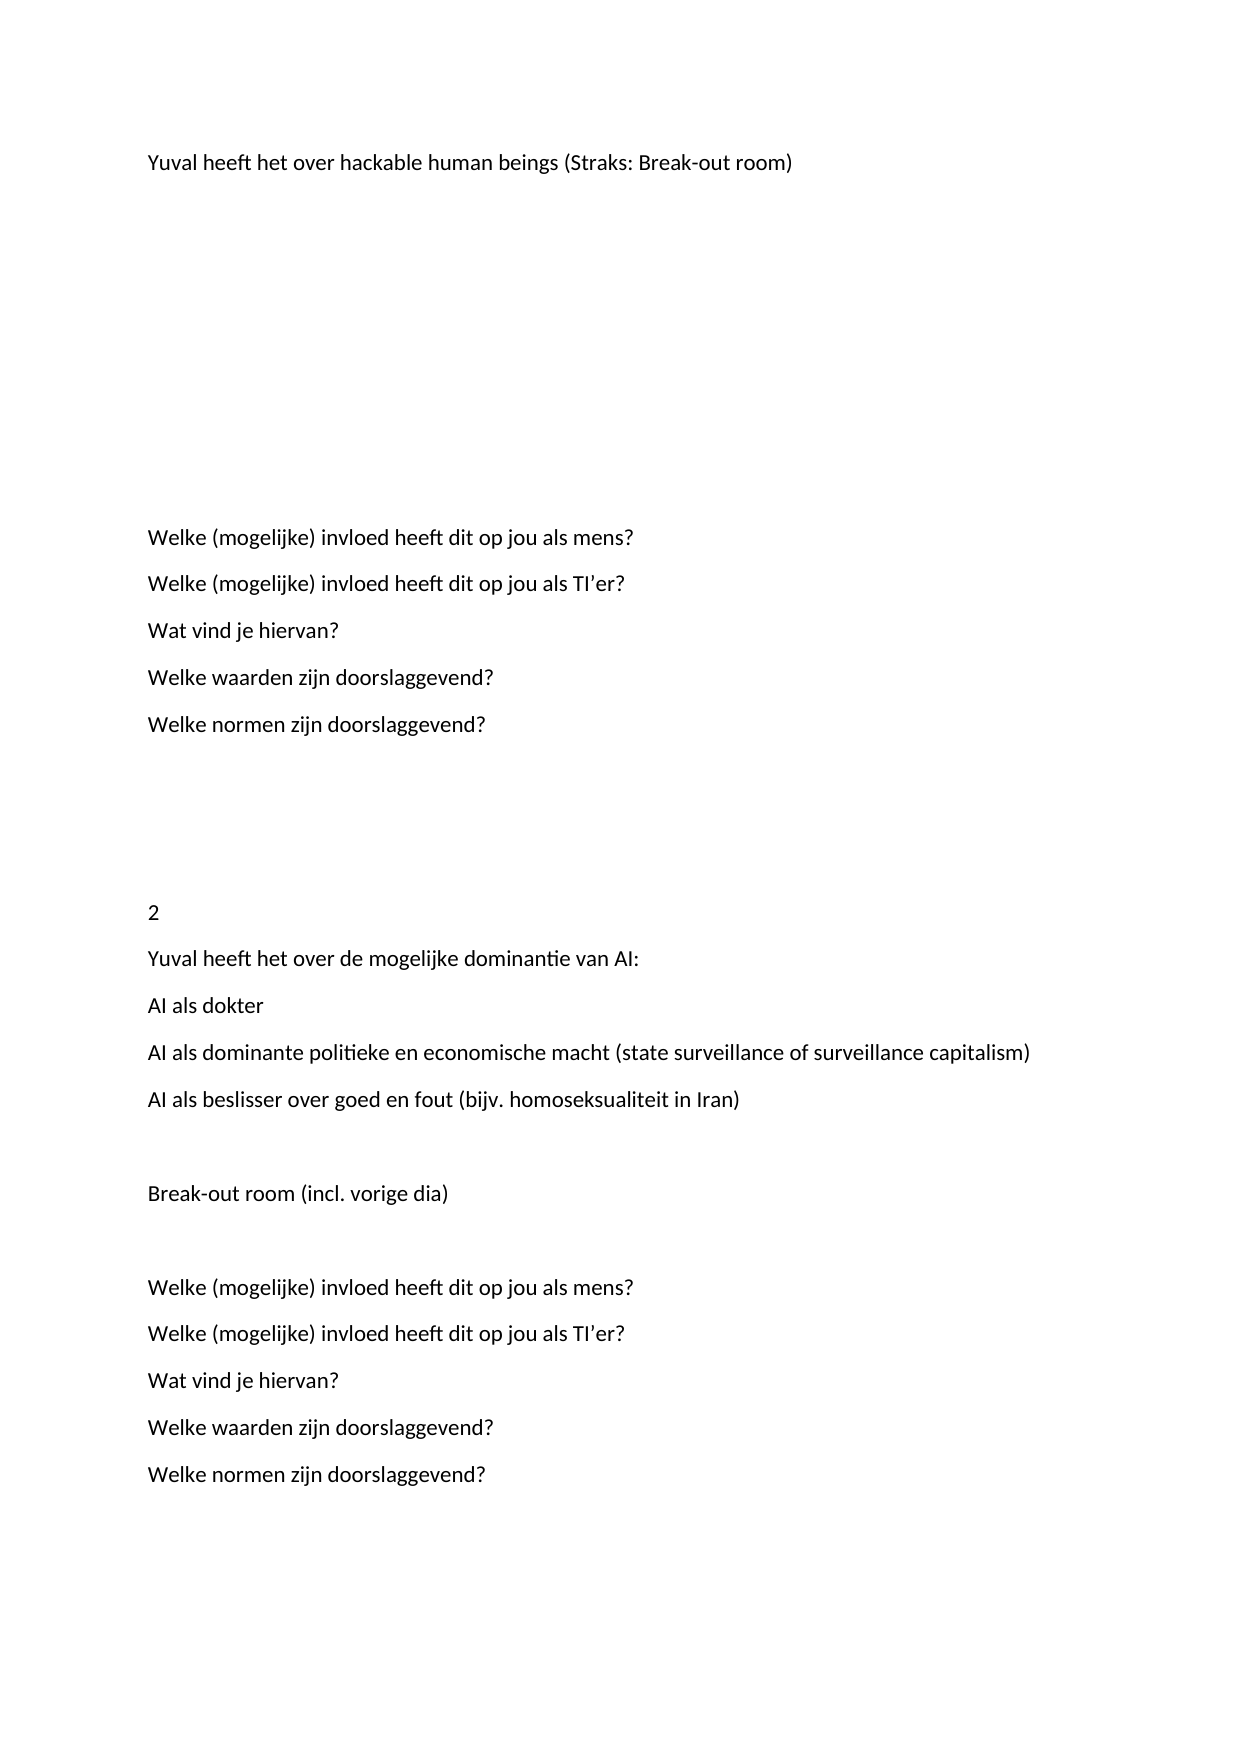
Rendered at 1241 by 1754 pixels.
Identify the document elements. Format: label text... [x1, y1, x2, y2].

text Welke normen zijn doorslaggevend? [148, 1460, 1093, 1488]
text AI als beslisser over goed en fout (bijv. homoseksualiteit in Iran) [148, 1085, 1093, 1113]
text AI als dokter [148, 991, 1093, 1019]
text Welke (mogelijke) invloed heeft dit op jou als mens? [148, 1273, 1093, 1301]
text Welke (mogelijke) invloed heeft dit op jou als mens? [148, 523, 1093, 551]
text Welke normen zijn doorslaggevend? [148, 710, 1093, 738]
text Welke waarden zijn doorslaggevend? [148, 663, 1093, 691]
text Welke waarden zijn doorslaggevend? [148, 1413, 1093, 1441]
text Welke (mogelijke) invloed heeft dit op jou als TI’er? [148, 1319, 1093, 1347]
text 2 [148, 898, 1093, 926]
text Break-out room (incl. vorige dia) [148, 1179, 1093, 1207]
text Wat vind je hiervan? [148, 616, 1093, 644]
text Yuval heeft het over de mogelijke dominantie van AI: [148, 944, 1093, 972]
text Wat vind je hiervan? [148, 1366, 1093, 1394]
text Welke (mogelijke) invloed heeft dit op jou als TI’er? [148, 569, 1093, 597]
text AI als dominante politieke en economische macht (state surveillance of surveillance capitalism) [148, 1038, 1093, 1066]
text Yuval heeft het over hackable human beings (Straks: Break-out room) [148, 148, 1093, 176]
